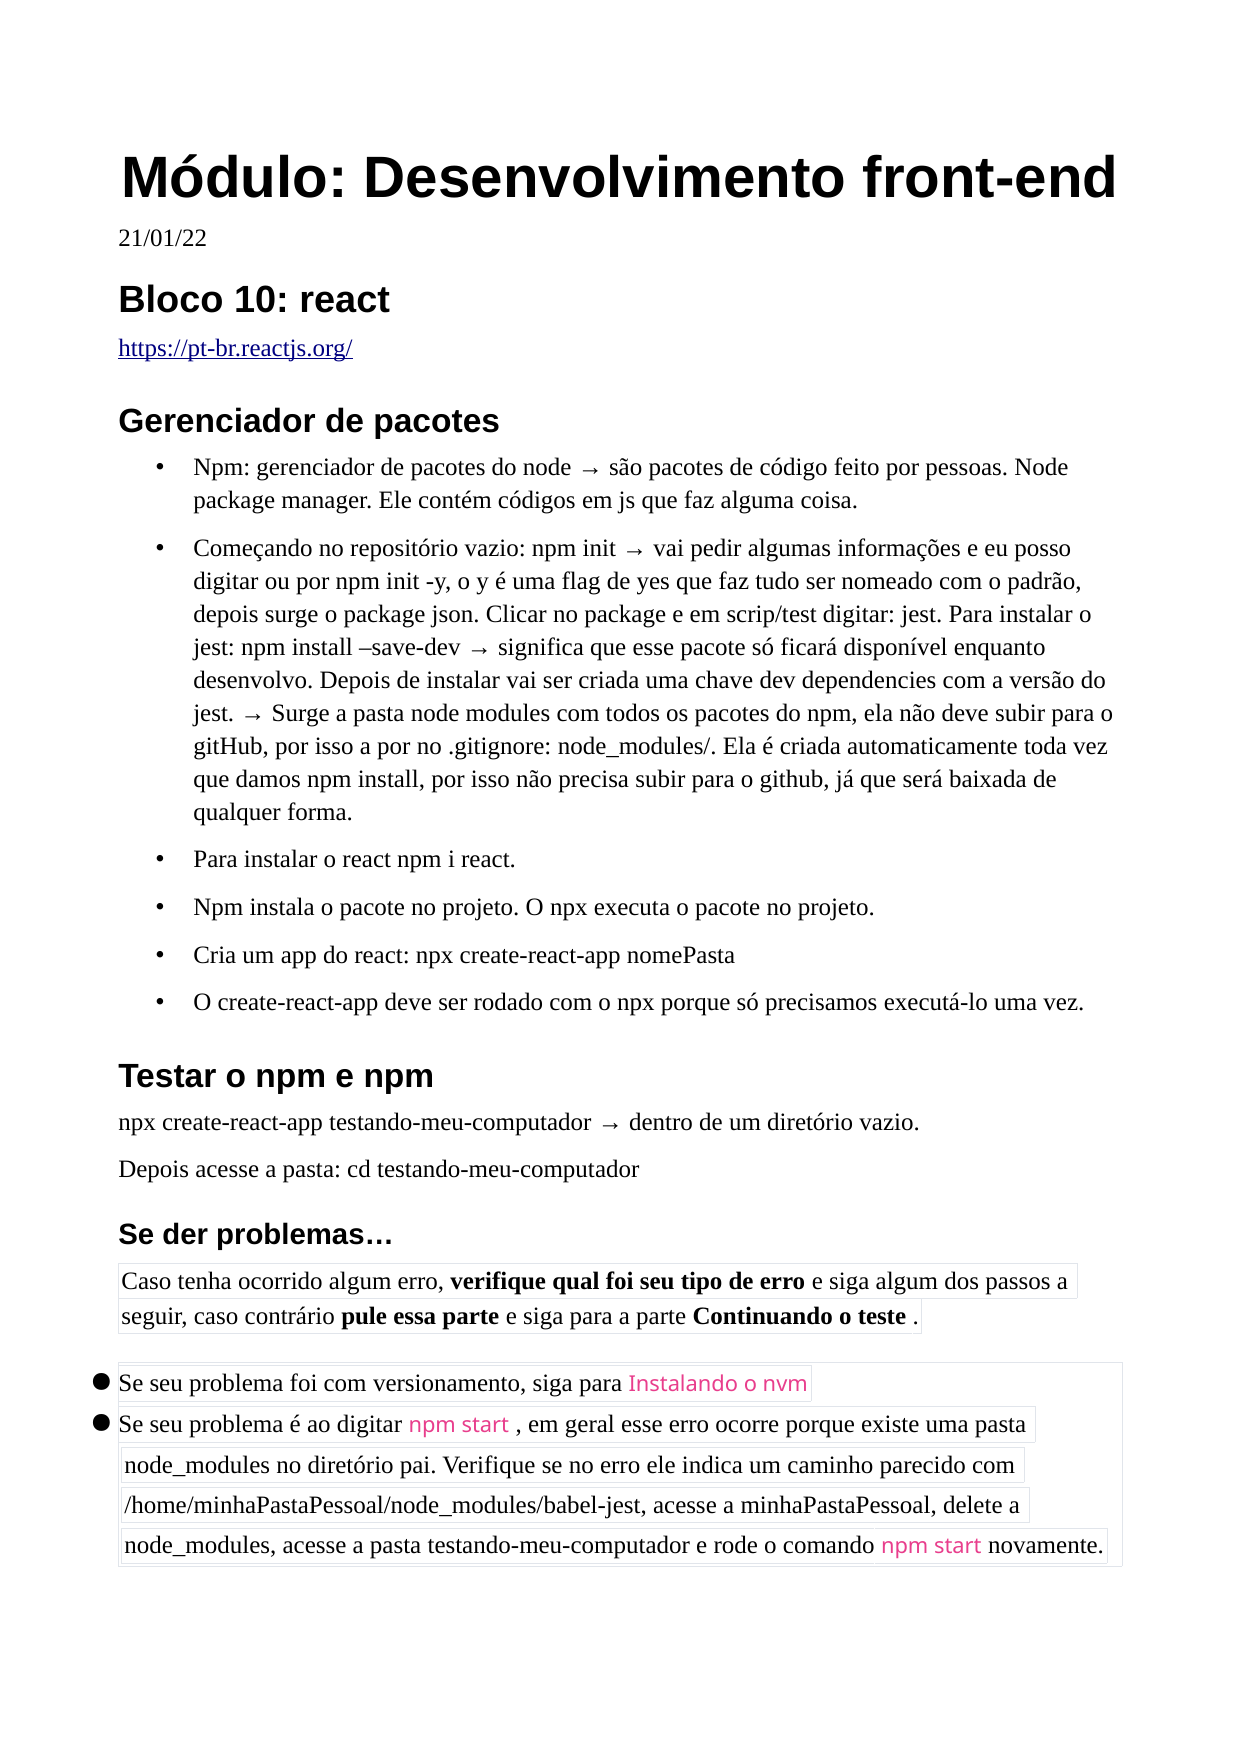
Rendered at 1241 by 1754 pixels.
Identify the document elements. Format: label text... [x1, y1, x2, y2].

list Cria um app do react: npx create-react-app nomePasta [156, 940, 1122, 968]
title Módulo: Desenvolvimento front-end [118, 143, 1122, 210]
list Se seu problema foi com versionamento, siga para Instalando o nvm [119, 1363, 1122, 1401]
subtitle Gerenciador de pacotes [118, 401, 1122, 440]
list Para instalar o react npm i react. [156, 844, 1122, 873]
subtitle Testar o npm e npm [118, 1056, 1122, 1094]
list O create-react-app deve ser rodado com o npx porque só precisamos executá-lo uma vez. [156, 987, 1122, 1016]
text Caso tenha ocorrido algum erro, verifique qual foi seu tipo de erro e siga algum dos passos a seguir, caso contrário pule essa parte e siga para a parte Continuando o teste . [119, 1299, 921, 1333]
text https://pt-br.reactjs.org/ [118, 333, 1122, 361]
list Começando no repositório vazio: npm init → vai pedir algumas informações e eu posso digitar ou por npm init -y, o y é uma flag de yes que faz tudo ser nomeado com o padrão, depois surge o package json. Clicar no package e em scrip/test digitar: jest. Para instalar o jest: npm install –save-dev → significa que esse pacote só ficará disponível enquanto desenvolvo. Depois de instalar vai ser criada uma chave dev dependencies com a versão do jest. → Surge a pasta node modules com todos os pacotes do npm, ela não deve subir para o gitHub, por isso a por no .gitignore: node_modules/. Ela é criada automaticamente toda vez que damos npm install, por isso não precisa subir para o github, já que será baixada de qualquer forma. [156, 533, 1122, 826]
text Caso tenha ocorrido algum erro, verifique qual foi seu tipo de erro e siga algum dos passos a seguir, caso contrário pule essa parte e siga para a parte Continuando o teste . [922, 1263, 1122, 1333]
text Caso tenha ocorrido algum erro, verifique qual foi seu tipo de erro e siga algum dos passos a seguir, caso contrário pule essa parte e siga para a parte Continuando o teste . [119, 1264, 1077, 1298]
list Se seu problema é ao digitar npm start , em geral esse erro ocorre porque existe uma pasta node_modules no diretório pai. Verifique se no erro ele indica um caminho parecido com /home/minhaPastaPessoal/node_modules/babel-jest, acesse a minhaPastaPessoal, delete a node_modules, acesse a pasta testando-meu-computador e rode o comando npm start novamente. [119, 1403, 1122, 1566]
text npx create-react-app testando-meu-computador → dentro de um diretório vazio. [118, 1107, 1122, 1136]
text Depois acesse a pasta: cd testando-meu-computador [118, 1154, 1122, 1183]
subtitle Bloco 10: react [118, 276, 1122, 320]
list Npm instala o pacote no projeto. O npx executa o pacote no projeto. [156, 892, 1122, 921]
list Npm: gerenciador de pacotes do node → são pacotes de código feito por pessoas. Node package manager. Ele contém códigos em js que faz alguma coisa. [156, 452, 1122, 514]
text 21/01/22 [118, 223, 1122, 251]
subtitle Se der problemas… [118, 1217, 1122, 1251]
